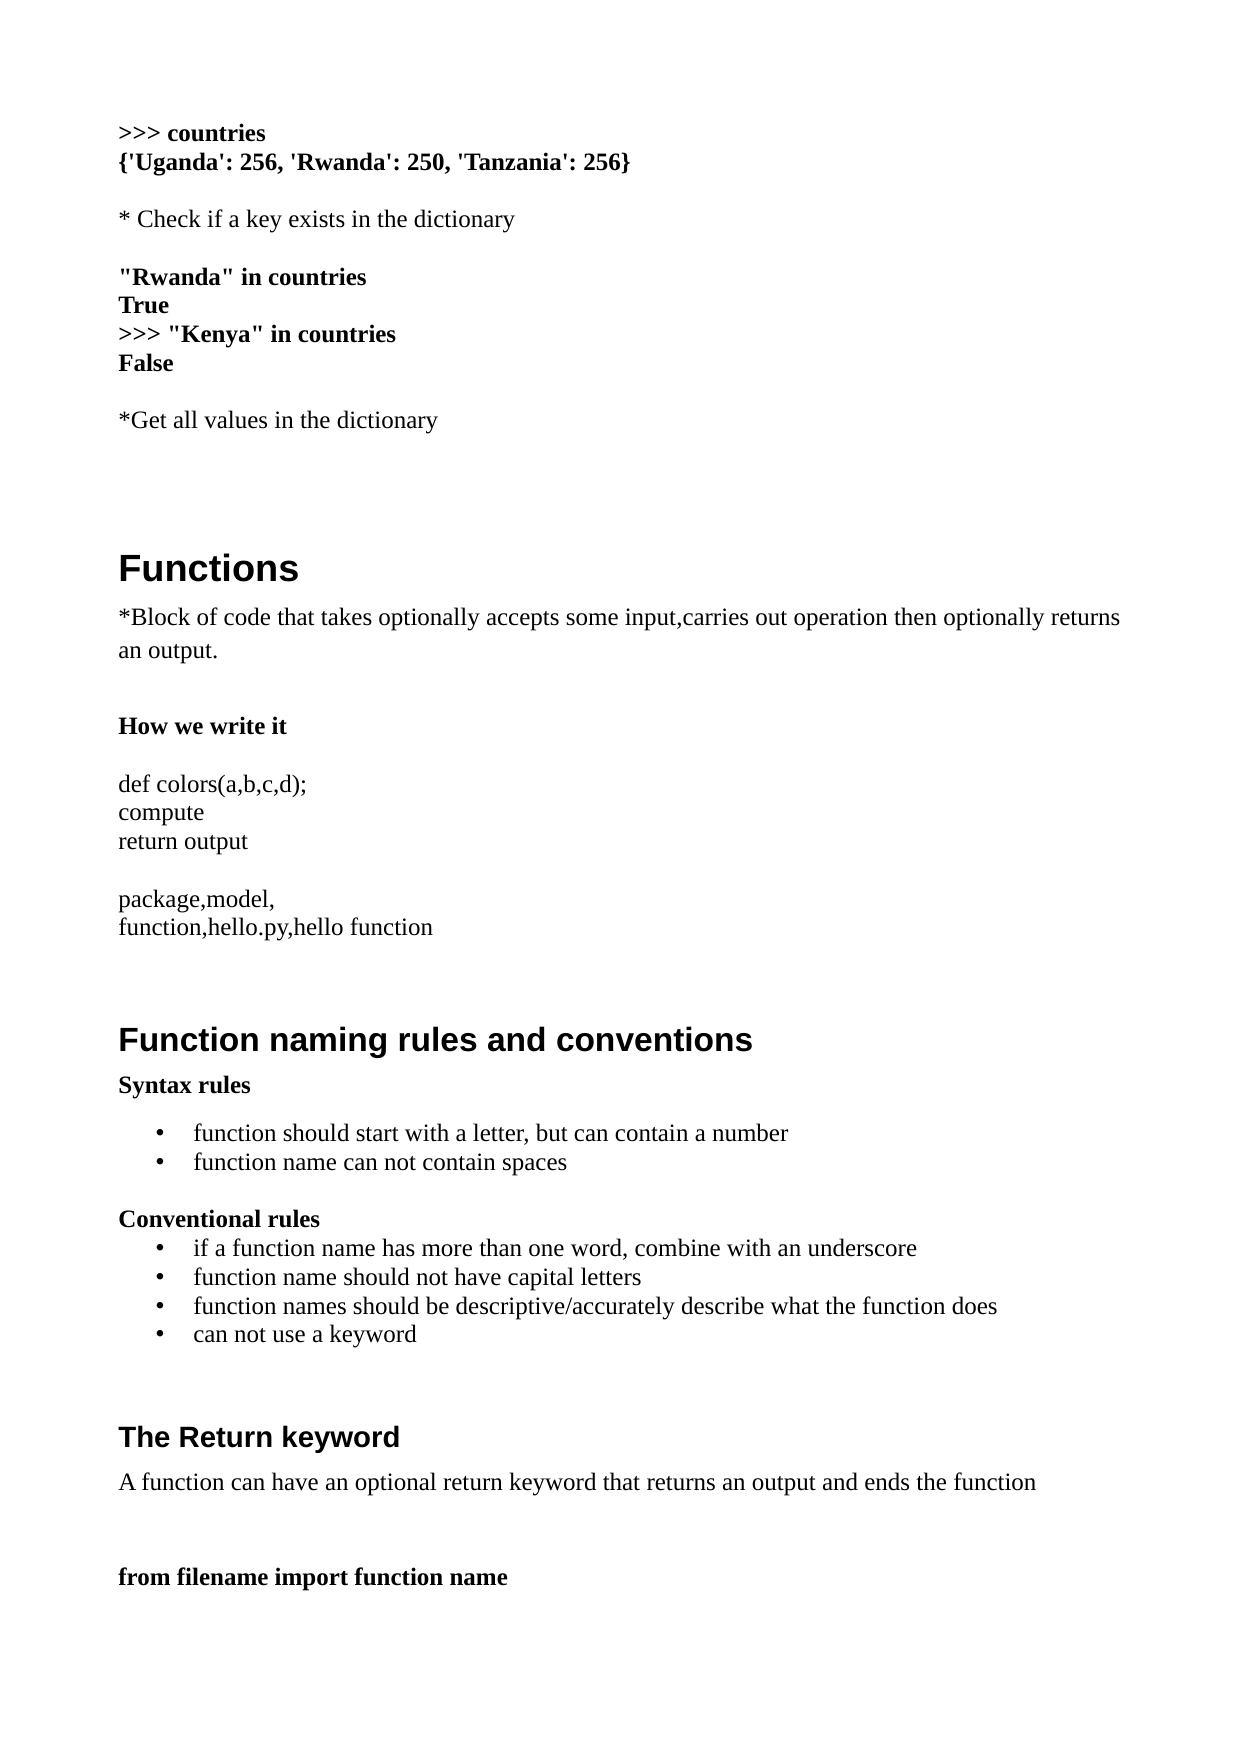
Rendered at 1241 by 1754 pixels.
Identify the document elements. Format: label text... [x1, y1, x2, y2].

text True [118, 291, 1122, 319]
text False [118, 348, 1122, 377]
text Conventional rules [118, 1204, 1122, 1233]
text def colors(a,b,c,d); [118, 769, 1122, 797]
text * Check if a key exists in the dictionary [118, 204, 1122, 233]
text "Rwanda" in countries [118, 262, 1122, 291]
subtitle Functions [118, 546, 1122, 589]
text return output [118, 826, 1122, 855]
text function,hello.py,hello function [118, 912, 1122, 941]
text A function can have an optional return keyword that returns an output and ends the function [118, 1467, 1122, 1495]
list function name should not have capital letters [156, 1262, 1122, 1291]
text >>> countries [118, 118, 1122, 147]
text {'Uganda': 256, 'Rwanda': 250, 'Tanzania': 256} [118, 147, 1122, 176]
text package,model, [118, 884, 1122, 912]
text Syntax rules [118, 1071, 1122, 1099]
list function names should be descriptive/accurately describe what the function does [156, 1291, 1122, 1319]
subtitle Function naming rules and conventions [118, 1019, 1122, 1058]
list function name can not contain spaces [156, 1147, 1122, 1176]
text compute [118, 797, 1122, 826]
text *Block of code that takes optionally accepts some input,carries out operation then optionally returns an output. [118, 602, 1122, 663]
list function should start with a letter, but can contain a number [156, 1118, 1122, 1147]
subtitle The Return keyword [118, 1420, 1122, 1454]
text from filename import function name [118, 1562, 1122, 1591]
list if a function name has more than one word, combine with an underscore [156, 1233, 1122, 1262]
list can not use a keyword [156, 1319, 1122, 1348]
text >>> "Kenya" in countries [118, 319, 1122, 348]
text *Get all values in the dictionary [118, 406, 1122, 434]
text How we write it [118, 711, 1122, 740]
